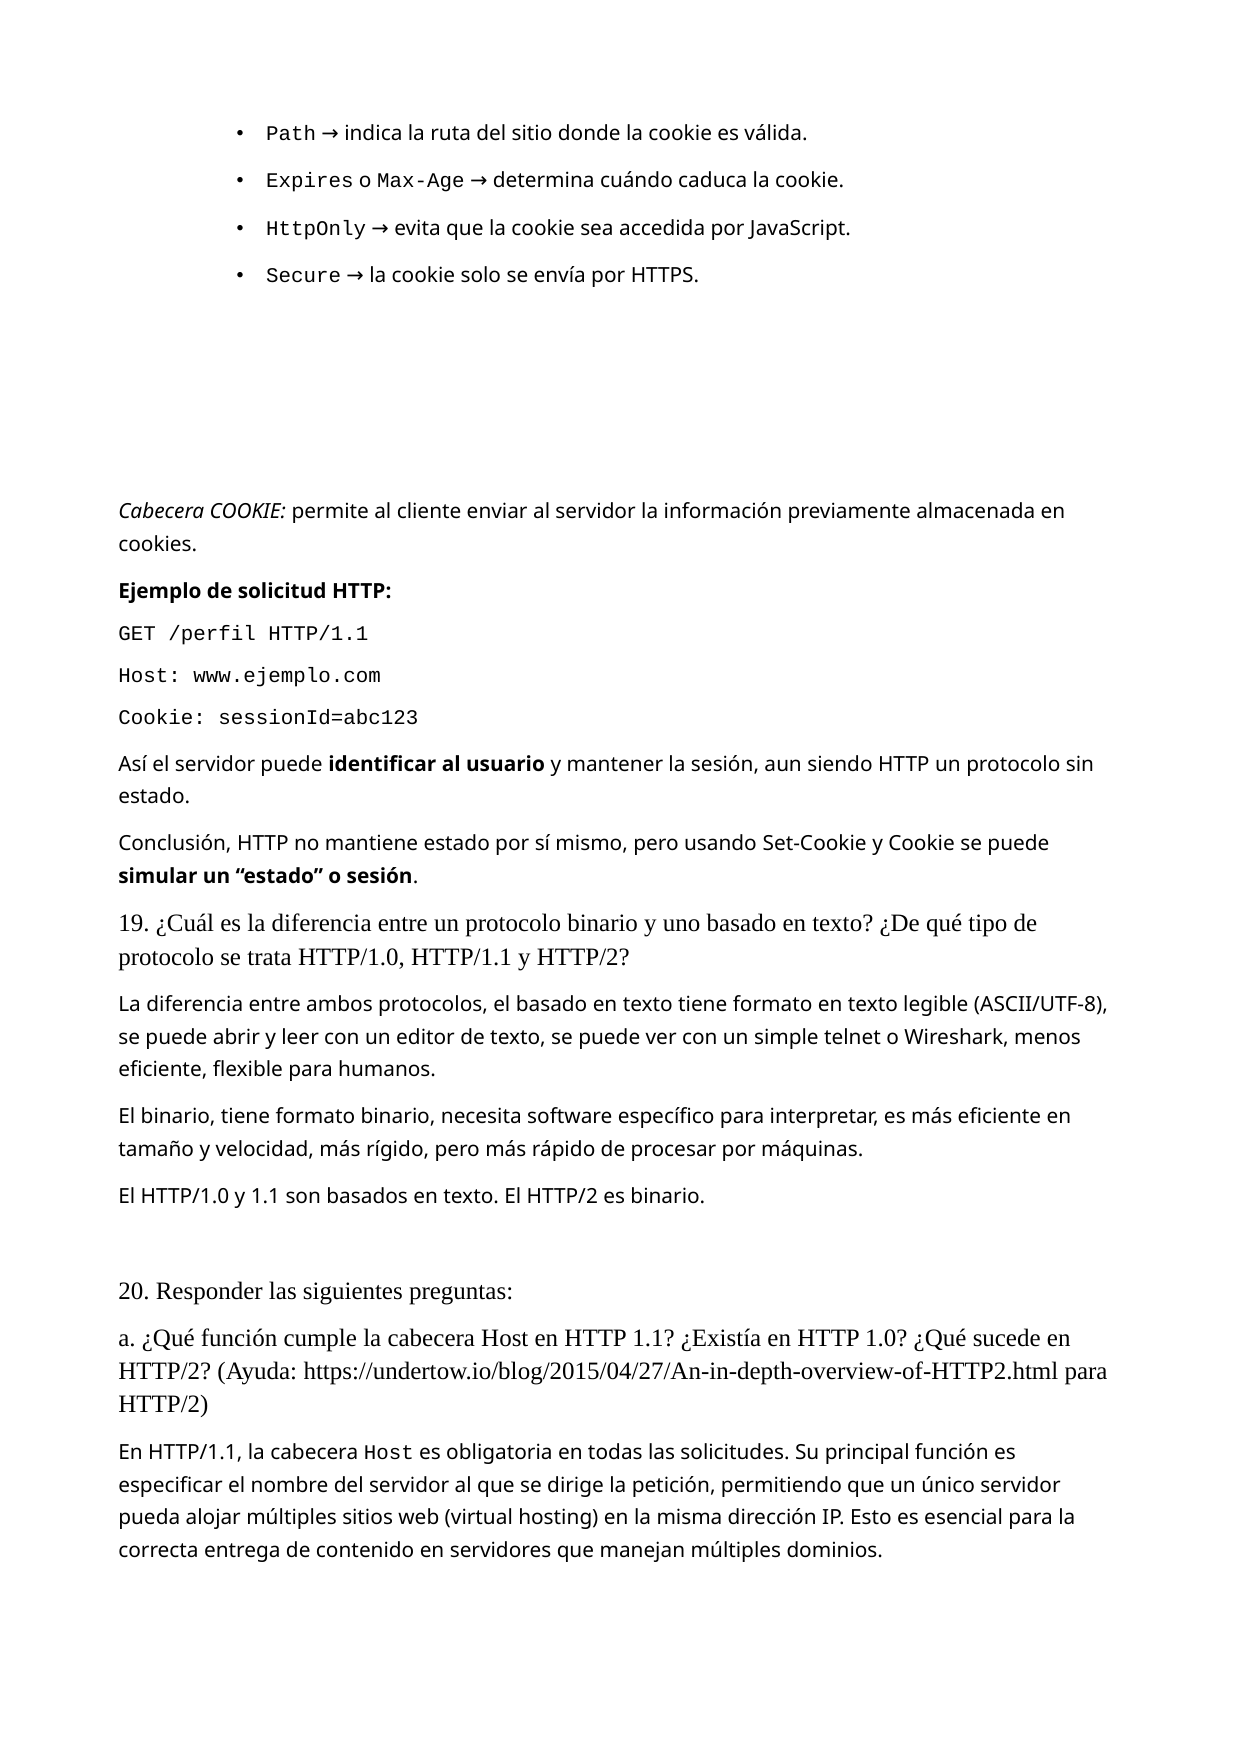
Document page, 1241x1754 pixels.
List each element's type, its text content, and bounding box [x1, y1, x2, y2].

text Cookie: sessionId=abc123 [118, 707, 1122, 731]
text 19. ¿Cuál es la diferencia entre un protocolo binario y uno basado en texto? ¿De qué tipo de protocolo se trata HTTP/1.0, HTTP/1.1 y HTTP/2? [118, 908, 1122, 970]
text El binario, tiene formato binario, necesita software específico para interpretar, es más eficiente en tamaño y velocidad, más rígido, pero más rápido de procesar por máquinas. [118, 1102, 1122, 1163]
text Conclusión, HTTP no mantiene estado por sí mismo, pero usando Set-Cookie y Cookie se puede simular un “estado” o sesión. [118, 828, 1122, 890]
list Path → indica la ruta del sitio donde la cookie es válida. [236, 118, 1122, 147]
text En HTTP/1.1, la cabecera Host es obligatoria en todas las solicitudes. Su principal función es especificar el nombre del servidor al que se dirige la petición, permitiendo que un único servidor pueda alojar múltiples sitios web (virtual hosting) en la misma dirección IP. Esto es esencial para la correcta entrega de contenido en servidores que manejan múltiples dominios. [118, 1437, 1122, 1563]
text El HTTP/1.0 y 1.1 son basados en texto. El HTTP/2 es binario. [118, 1181, 1122, 1210]
text GET /perfil HTTP/1.1 [118, 623, 1122, 647]
list Secure → la cookie solo se envía por HTTPS. [236, 260, 1122, 289]
text Cabecera COOKIE: permite al cliente enviar al servidor la información previamente almacenada en cookies. [118, 496, 1122, 557]
list Expires o Max-Age → determina cuándo caduca la cookie. [236, 166, 1122, 194]
text La diferencia entre ambos protocolos, el basado en texto tiene formato en texto legible (ASCII/UTF-8), se puede abrir y leer con un editor de texto, se puede ver con un simple telnet o Wireshark, menos eficiente, flexible para humanos. [118, 989, 1122, 1083]
text a. ¿Qué función cumple la cabecera Host en HTTP 1.1? ¿Existía en HTTP 1.0? ¿Qué sucede en HTTP/2? (Ayuda: https://undertow.io/blog/2015/04/27/An-in-depth-overview-of-HTTP2.html para HTTP/2) [118, 1323, 1122, 1418]
text Host: www.ejemplo.com [118, 665, 1122, 689]
list HttpOnly → evita que la cookie sea accedida por JavaScript. [236, 213, 1122, 241]
text Ejemplo de solicitud HTTP: [118, 576, 1122, 605]
text 20. Responder las siguientes preguntas: [118, 1276, 1122, 1304]
text Así el servidor puede identificar al usuario y mantener la sesión, aun siendo HTTP un protocolo sin estado. [118, 749, 1122, 810]
